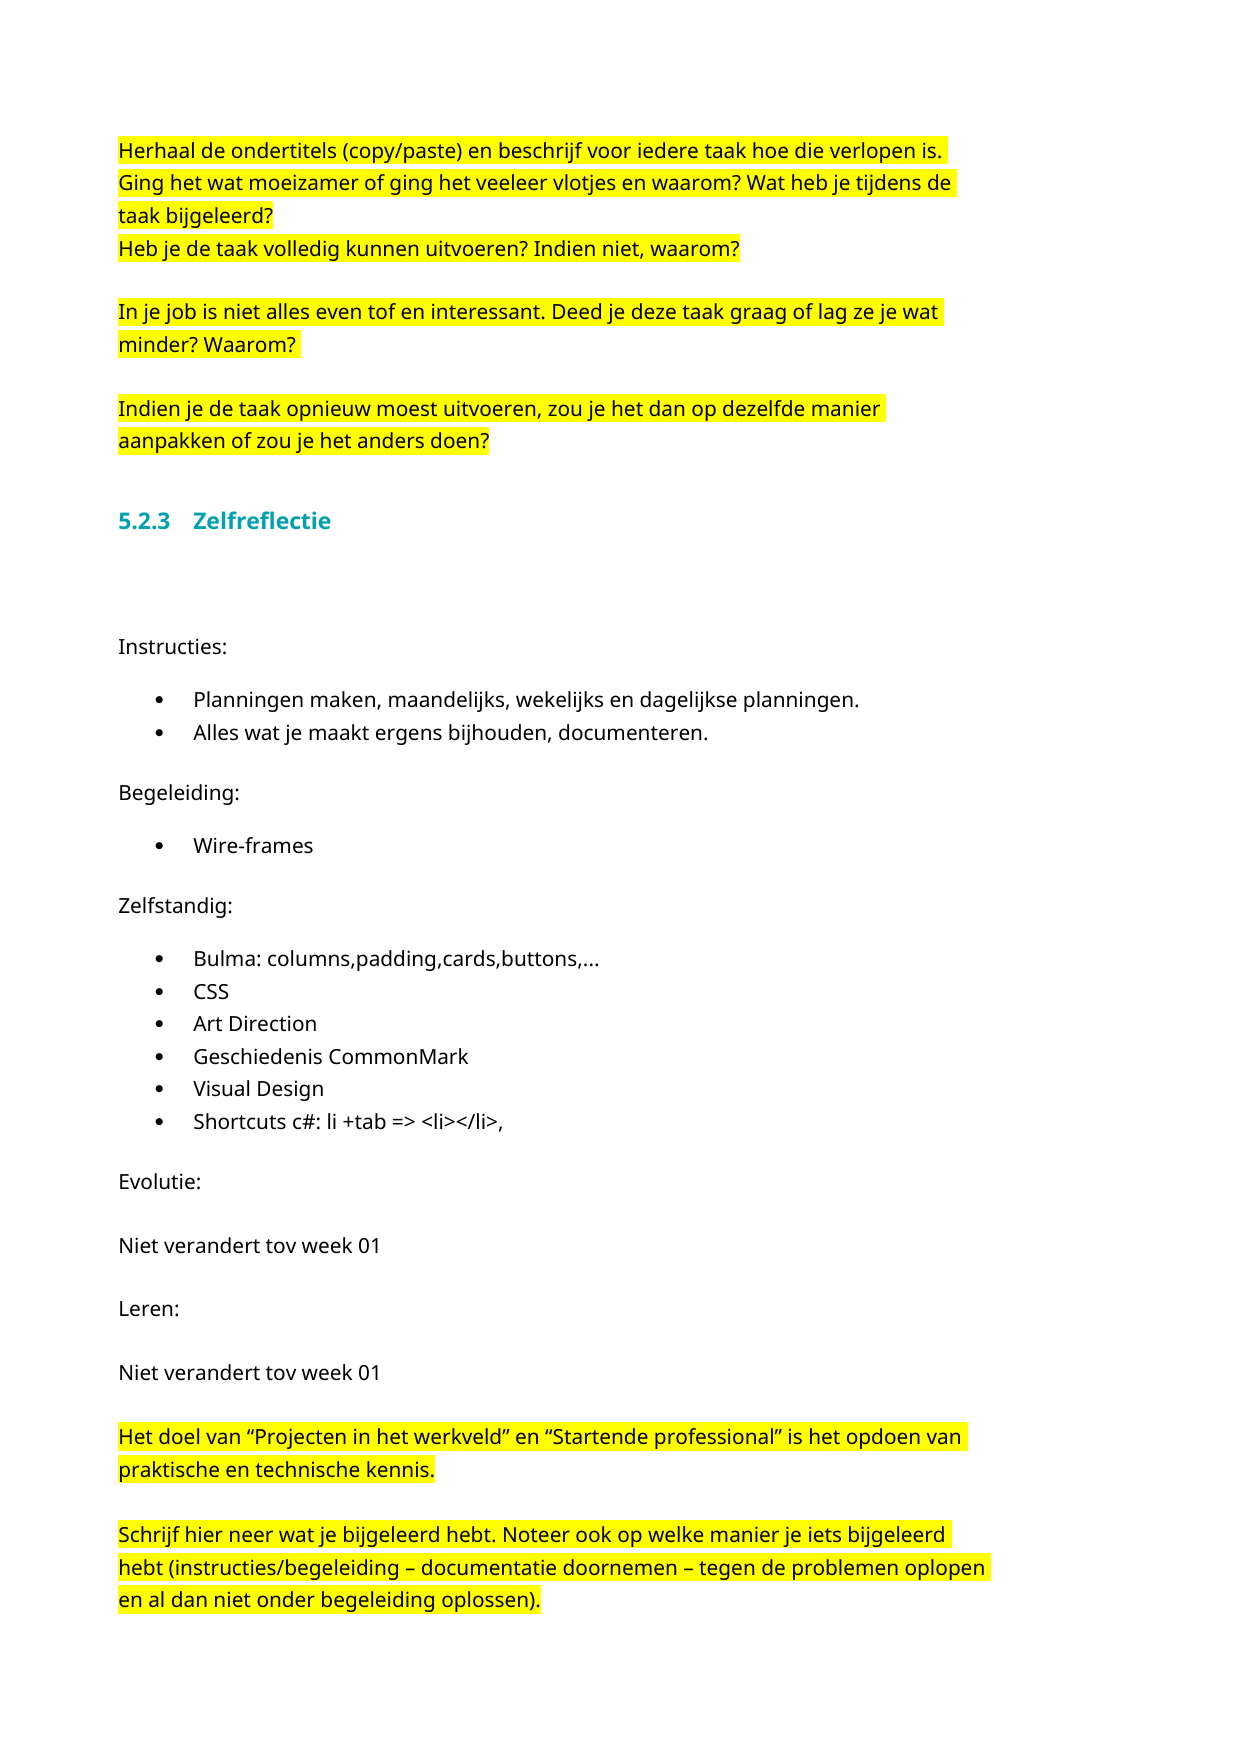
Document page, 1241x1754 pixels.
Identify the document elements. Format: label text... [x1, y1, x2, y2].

list Planningen maken, maandelijks, wekelijks en dagelijkse planningen. [156, 685, 992, 714]
text Leren: [118, 1294, 992, 1323]
list Shortcuts c#: li +tab => <li></li>, [156, 1107, 992, 1136]
text In je job is niet alles even tof en interessant. Deed je deze taak graag of lag ze je wat minder? Waarom? [118, 297, 992, 358]
list Alles wat je maakt ergens bijhouden, documenteren. [156, 718, 992, 746]
text Evolutie: [118, 1167, 992, 1195]
list Bulma: columns,padding,cards,buttons,... [156, 944, 992, 973]
list Visual Design [156, 1074, 992, 1103]
list Geschiedenis CommonMark [156, 1042, 992, 1070]
text Niet verandert tov week 01 [118, 1231, 992, 1259]
list Art Direction [156, 1009, 992, 1038]
subtitle Zelfreflectie [118, 505, 992, 536]
list CSS [156, 977, 992, 1005]
text Instructies: [118, 632, 992, 660]
list Wire-frames [156, 831, 992, 859]
text Indien je de taak opnieuw moest uitvoeren, zou je het dan op dezelfde manier aanpakken of zou je het anders doen? [118, 394, 992, 455]
text Begeleiding: [118, 778, 992, 806]
text Herhaal de ondertitels (copy/paste) en beschrijf voor iedere taak hoe die verlopen is. Ging het wat moeizamer of ging het veeleer vlotjes en waarom? Wat heb je tijdens de taak bijgeleerd? Heb je de taak volledig kunnen uitvoeren? Indien niet, waarom? [118, 136, 992, 262]
text Het doel van “Projecten in het werkveld” en “Startende professional” is het opdoen van praktische en technische kennis. Schrijf hier neer wat je bijgeleerd hebt. Noteer ook op welke manier je iets bijgeleerd hebt (instructies/begeleiding – documentatie doornemen – tegen de problemen oplopen en al dan niet onder begeleiding oplossen). [118, 1422, 992, 1614]
text Niet verandert tov week 01 [118, 1358, 992, 1387]
text Zelfstandig: [118, 891, 992, 919]
